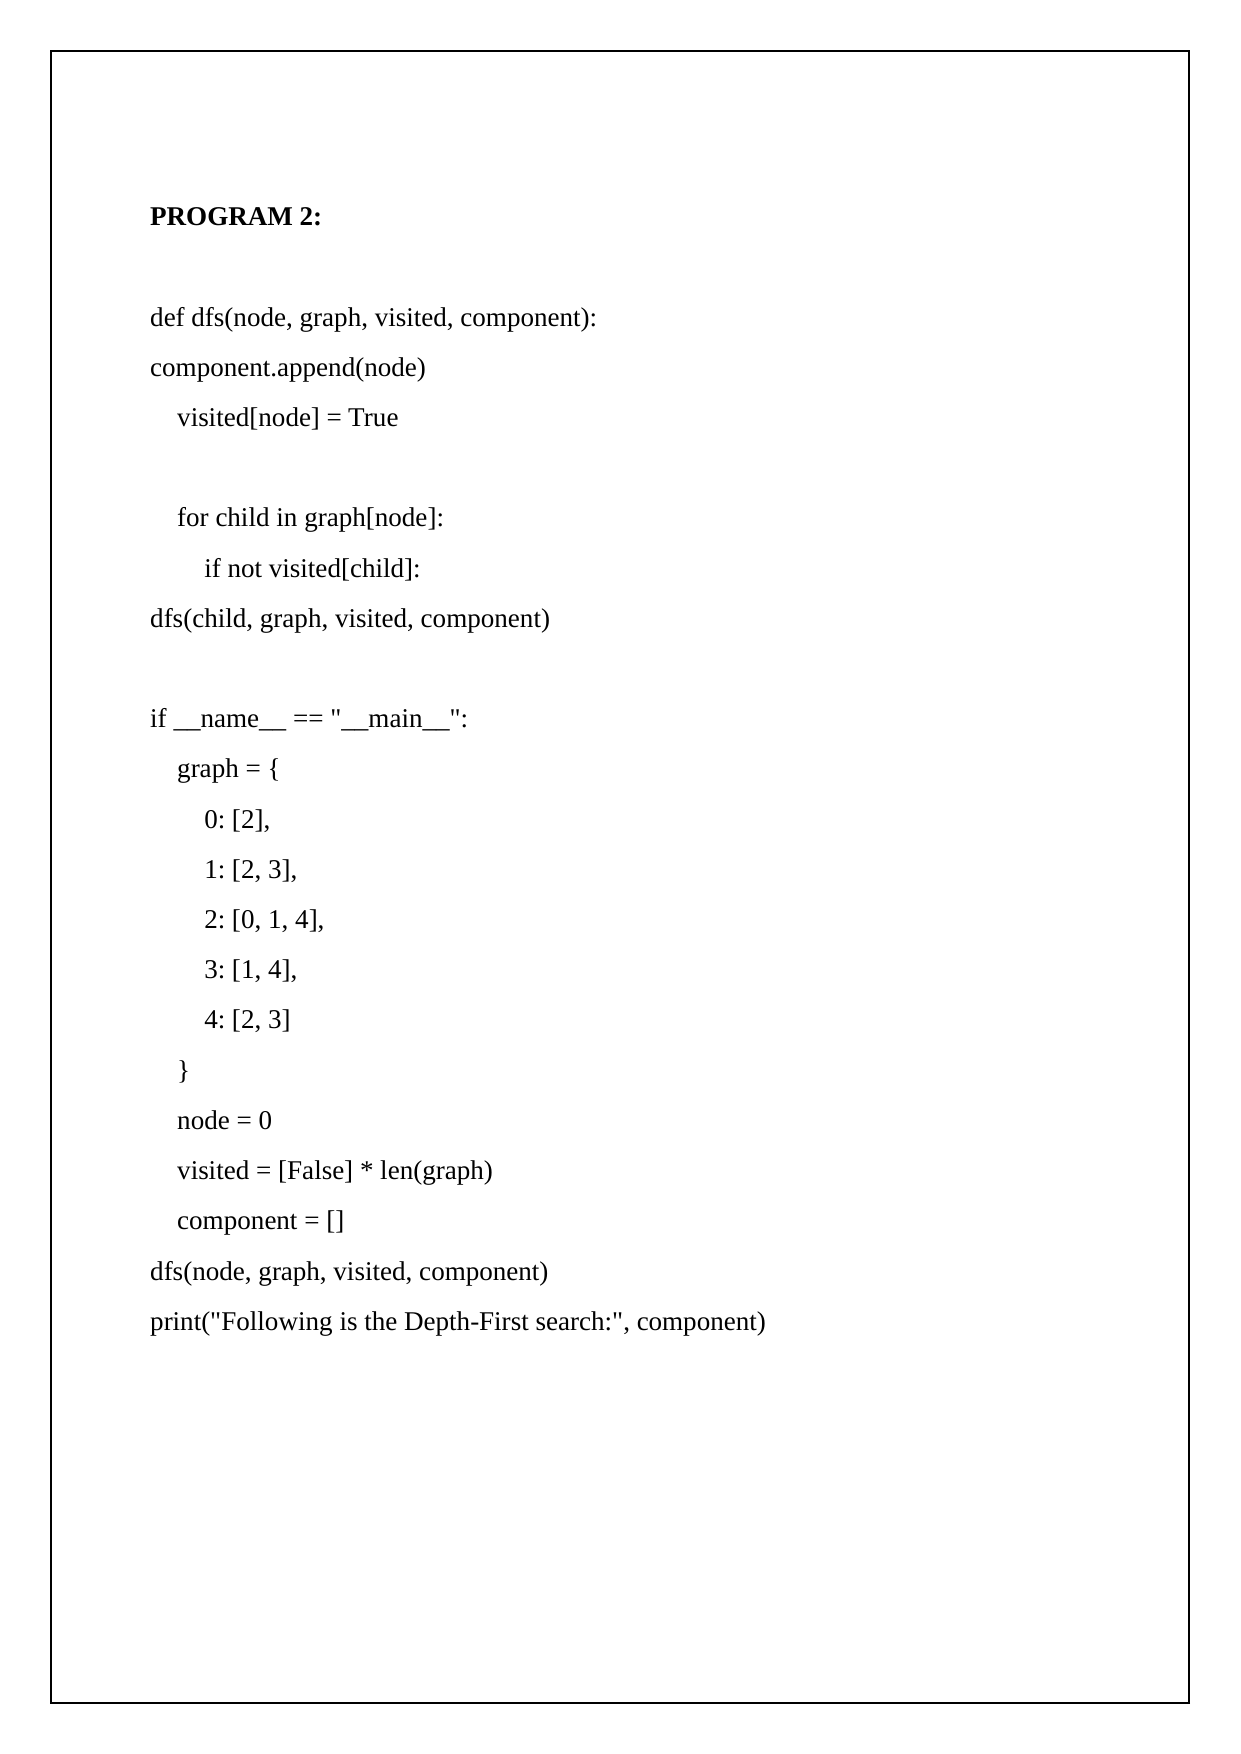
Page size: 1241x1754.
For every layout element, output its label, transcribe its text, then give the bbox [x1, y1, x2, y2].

text graph = { [150, 752, 1090, 784]
text visited[node] = True [150, 401, 1090, 432]
text 1: [2, 3], [150, 853, 1090, 884]
text visited = [False] * len(graph) [150, 1154, 1090, 1185]
text PROGRAM 2: [150, 200, 1090, 231]
text dfs(child, graph, visited, component) [150, 602, 1090, 633]
text dfs(node, graph, visited, component) [150, 1254, 1090, 1286]
text for child in graph[node]: [150, 501, 1090, 533]
text def dfs(node, graph, visited, component): [150, 301, 1090, 332]
text component = [] [150, 1204, 1090, 1236]
text print("Following is the Depth-First search:", component) [150, 1305, 1090, 1336]
text 3: [1, 4], [150, 953, 1090, 984]
text 0: [2], [150, 803, 1090, 834]
text if not visited[child]: [150, 552, 1090, 583]
text if __name__ == "__main__": [150, 702, 1090, 733]
text node = 0 [150, 1104, 1090, 1135]
text } [150, 1054, 1090, 1085]
text 2: [0, 1, 4], [150, 903, 1090, 934]
text component.append(node) [150, 351, 1090, 382]
text 4: [2, 3] [150, 1003, 1090, 1035]
